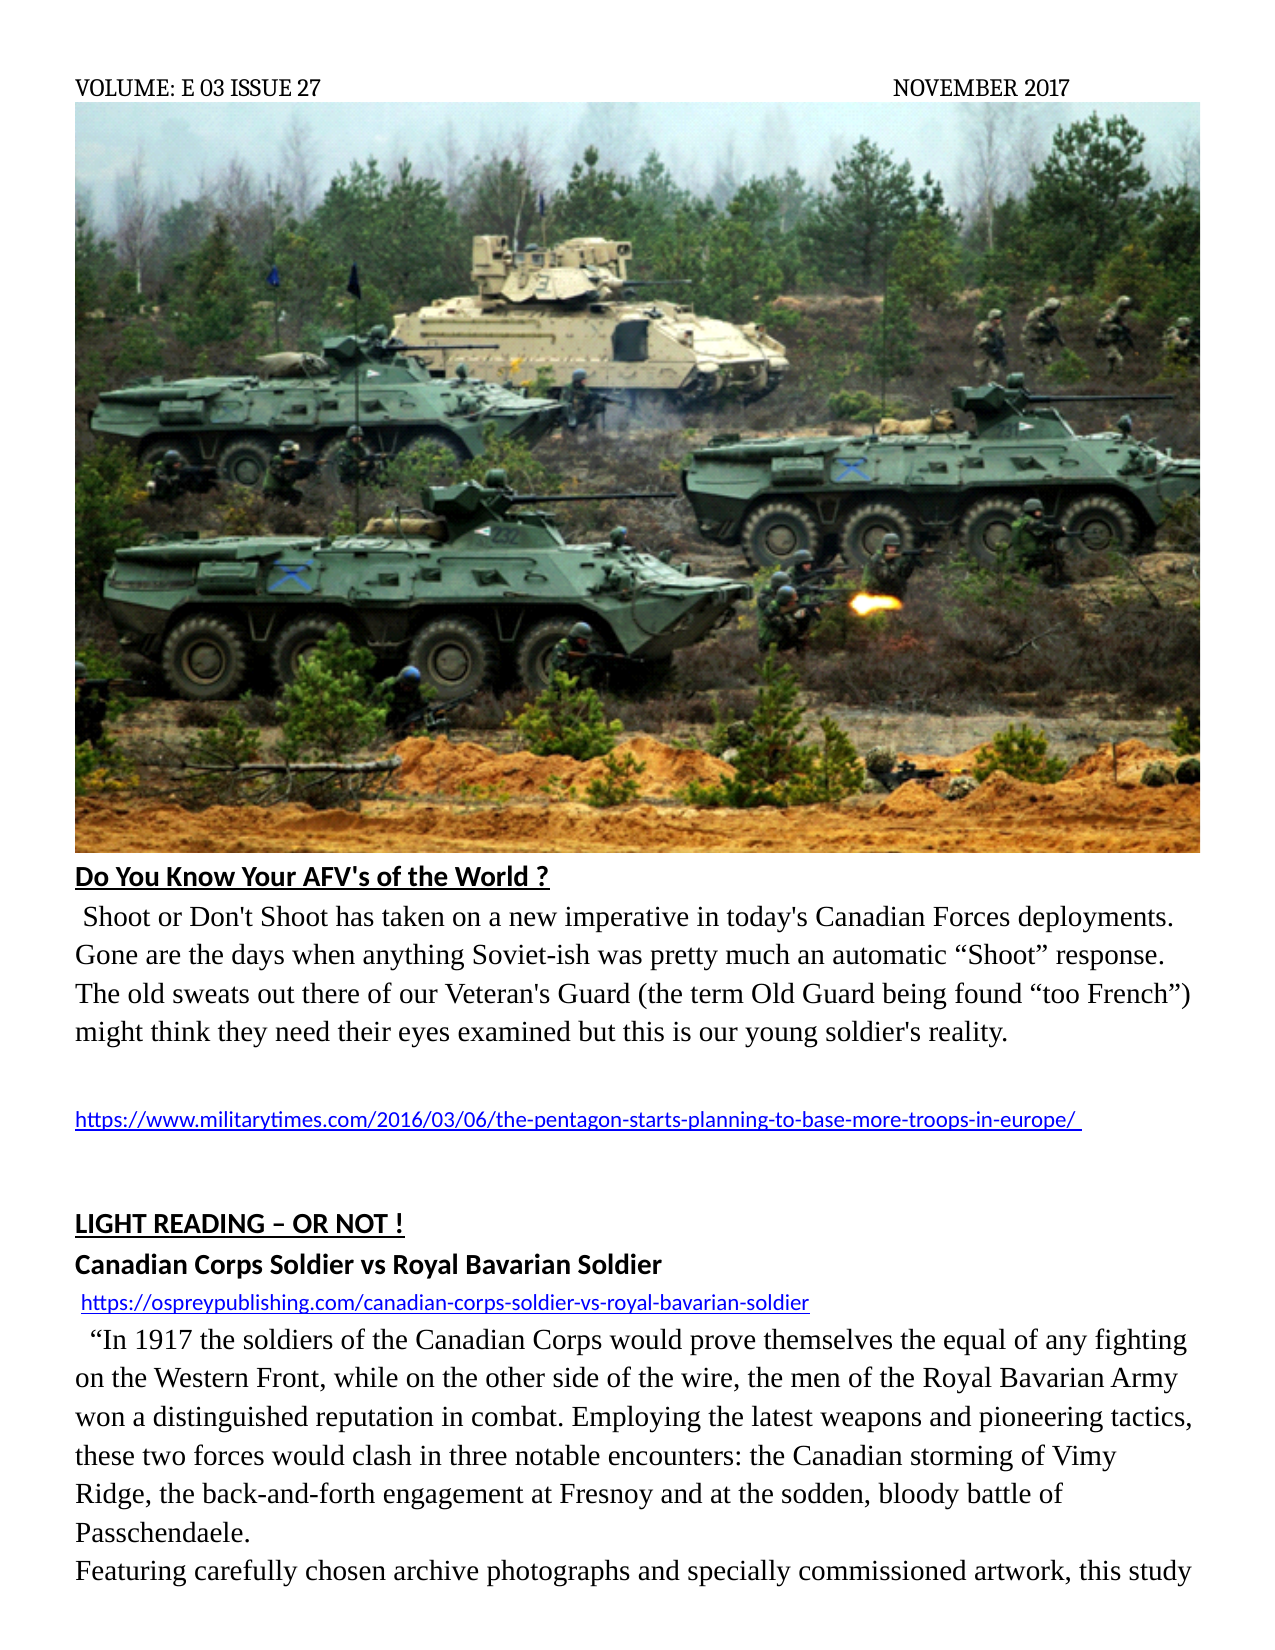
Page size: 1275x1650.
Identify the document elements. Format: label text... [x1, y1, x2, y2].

text Do You Know Your AFV's of the World ? Shoot or Don't Shoot has taken on a new imperative in today's Canadian Forces deployments. Gone are the days when anything Soviet-ish was pretty much an automatic “Shoot” response. The old sweats out there of our Veteran's Guard (the term Old Guard being found “too French”) might think they need their eyes examined but this is our young soldier's reality. [75, 853, 1200, 1080]
text https://www.militarytimes.com/2016/03/06/the-pentagon-starts-planning-to-base-more-troops-in-europe/ LIGHT READING – OR NOT ! Canadian Corps Soldier vs Royal Bavarian Soldier https://ospreypublishing.com/canadian-corps-soldier-vs-royal-bavarian-soldier “In 1917 the soldiers of the Canadian Corps would prove themselves the equal of any fighting on the Western Front, while on the other side of the wire, the men of the Royal Bavarian Army won a distinguished reputation in combat. Employing the latest weapons and pioneering tactics, these two forces would clash in three notable encounters: the Canadian storming of Vimy Ridge, the back-and-forth engagement at Fresnoy and at the sodden, bloody battle of Passchendaele. Featuring carefully chosen archive photographs and specially commissioned artwork, this study [75, 1105, 1200, 1587]
